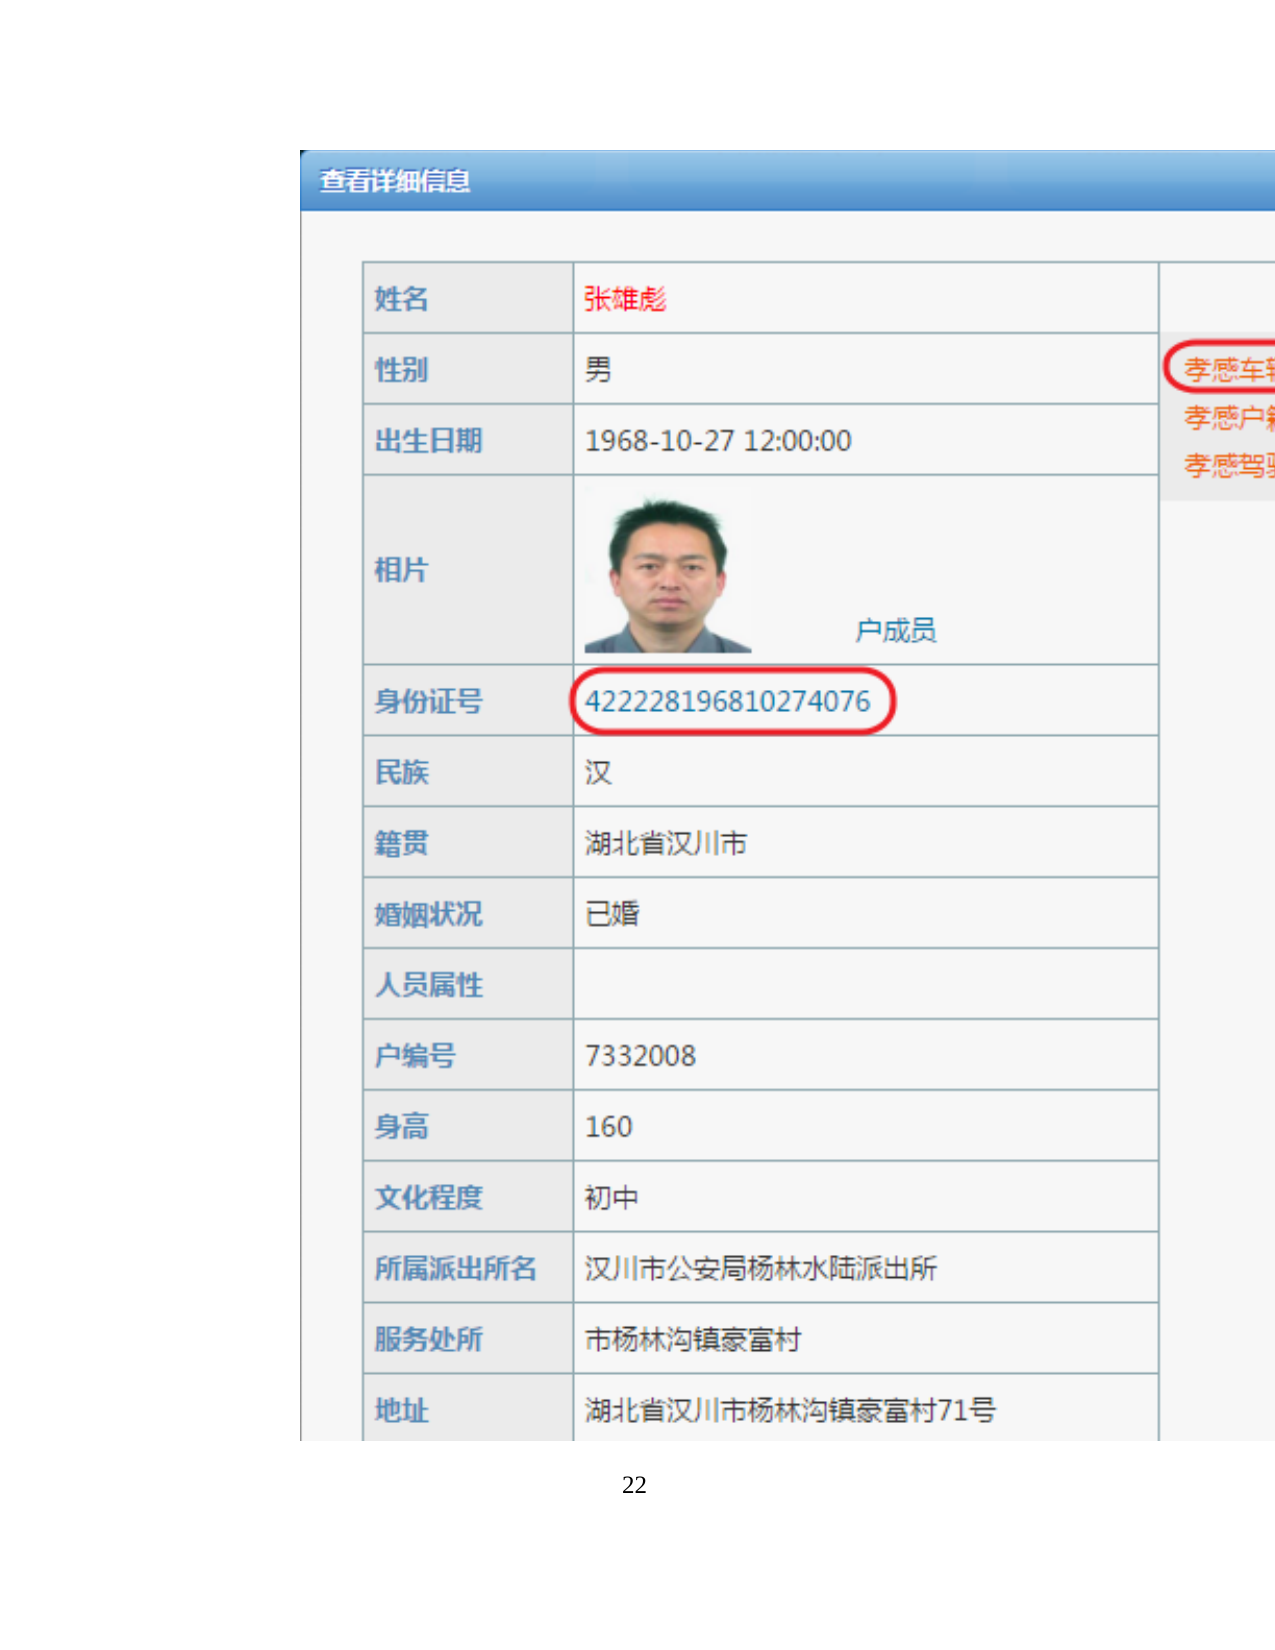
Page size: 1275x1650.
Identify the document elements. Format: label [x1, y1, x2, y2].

picture [300, 150, 1275, 1441]
